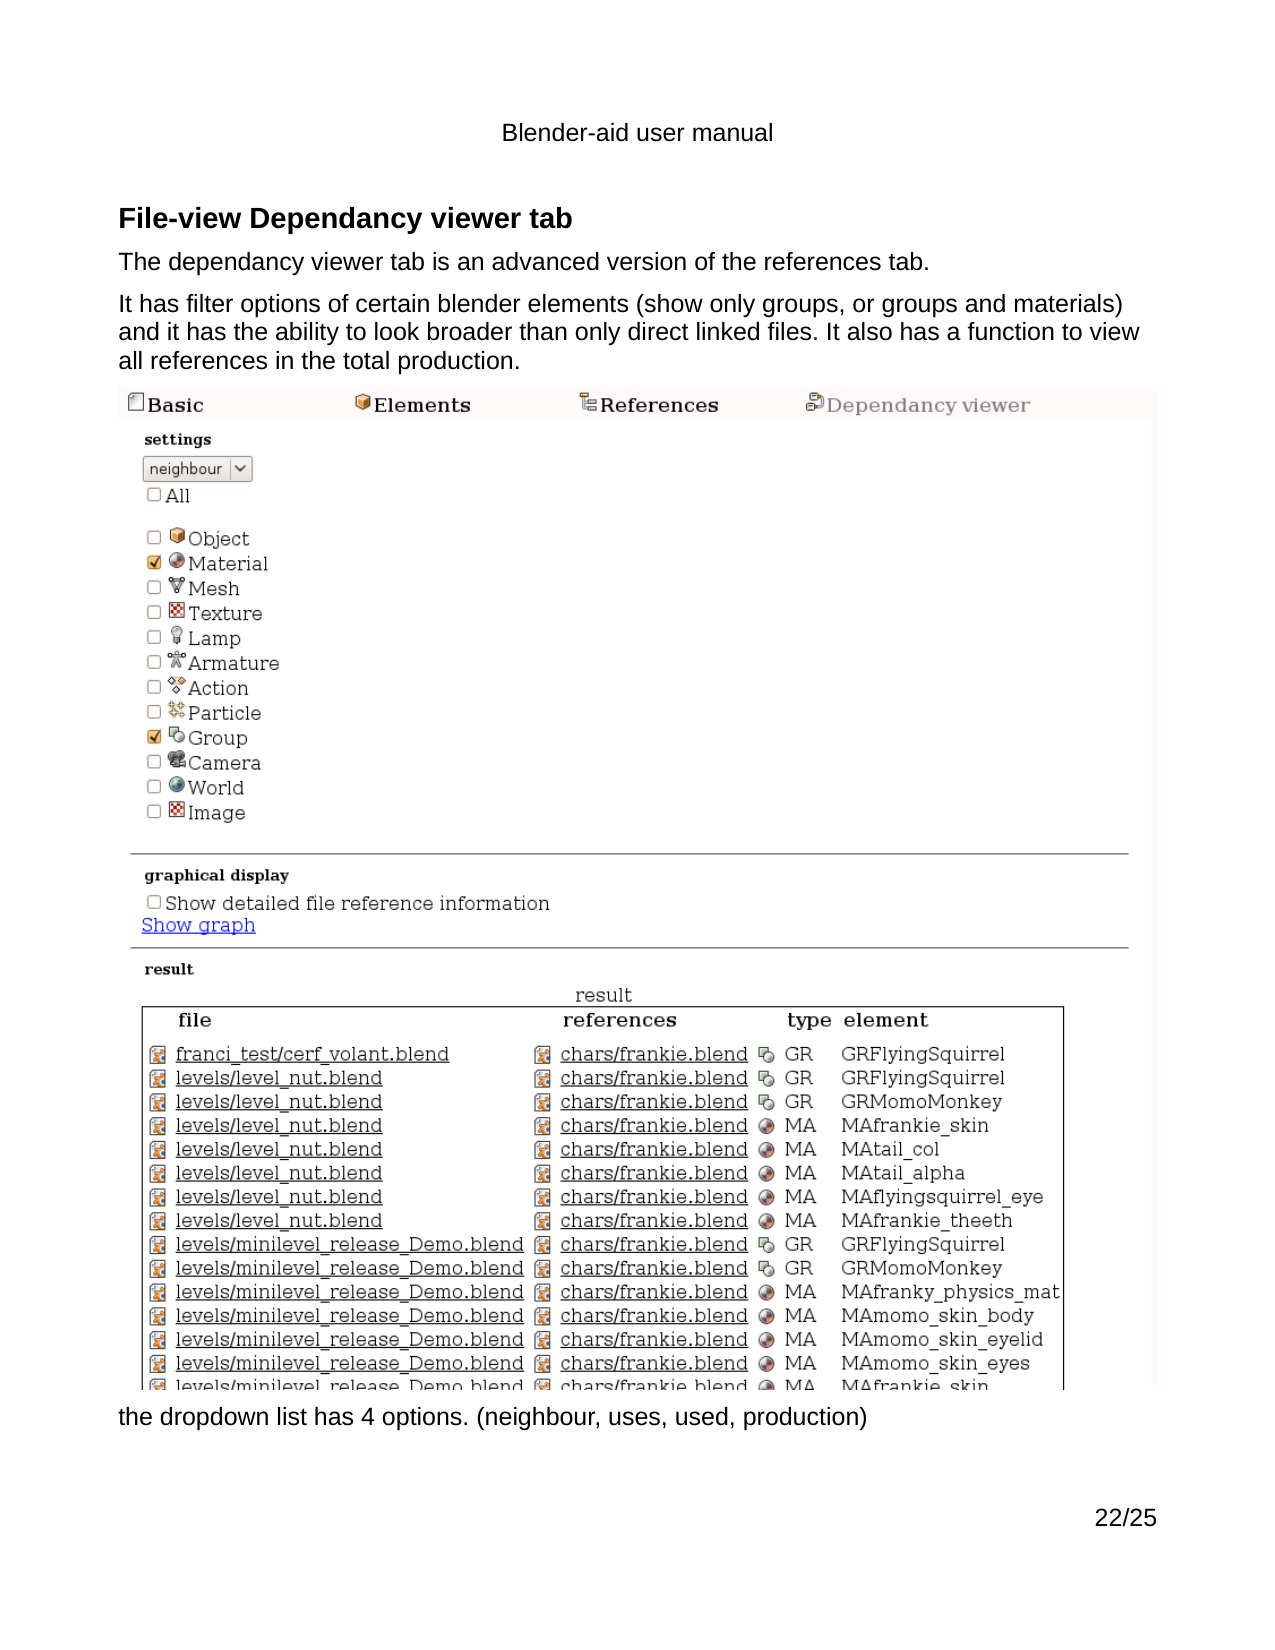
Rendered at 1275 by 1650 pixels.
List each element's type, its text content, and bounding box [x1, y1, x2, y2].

text the dropdown list has 4 options. (neighbour, uses, used, production) [118, 1402, 1157, 1431]
subtitle File-view Dependancy viewer tab [118, 201, 1157, 235]
text It has filter options of certain blender elements (show only groups, or groups and materials) and it has the ability to look broader than only direct linked files. It also has a function to view all references in the total production. [118, 289, 1157, 375]
text The dependancy viewer tab is an advanced version of the references tab. [118, 247, 1157, 276]
picture [118, 387, 1157, 1390]
